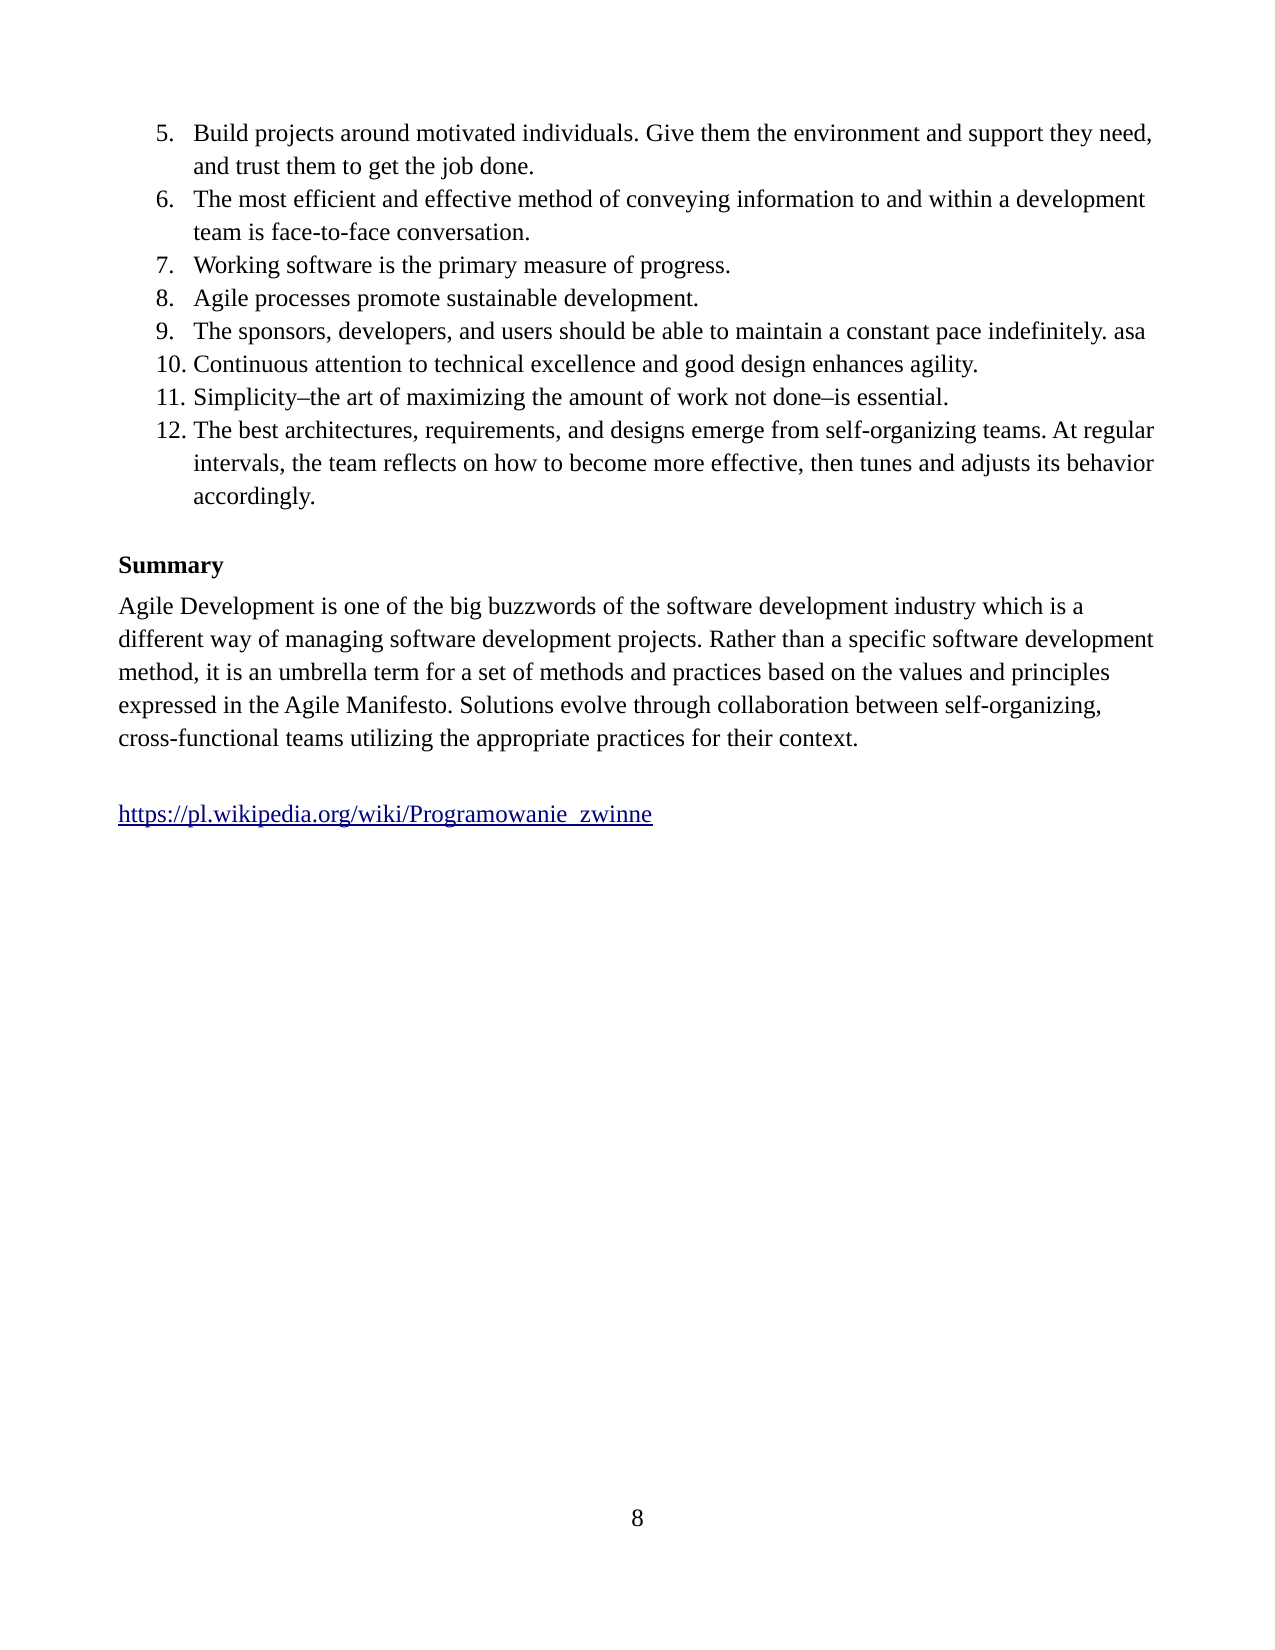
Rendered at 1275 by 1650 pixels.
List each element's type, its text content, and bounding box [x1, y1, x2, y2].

text https://pl.wikipedia.org/wiki/Programowanie_zwinne [118, 799, 1157, 828]
list Agile processes promote sustainable development. [156, 283, 1157, 312]
list Simplicity–the art of maximizing the amount of work not done–is essential. [156, 382, 1157, 411]
list Build projects around motivated individuals. Give them the environment and support they need, and trust them to get the job done. [156, 118, 1157, 180]
list The best architectures, requirements, and designs emerge from self-organizing teams. At regular intervals, the team reflects on how to become more effective, then tunes and adjusts its behavior accordingly. [156, 415, 1157, 510]
text Agile Development is one of the big buzzwords of the software development industry which is a different way of managing software development projects. Rather than a specific software development method, it is an umbrella term for a set of methods and practices based on the values and principles expressed in the Agile Manifesto. Solutions evolve through collaboration between self-organizing, cross-functional teams utilizing the appropriate practices for their context. [118, 591, 1157, 752]
list Continuous attention to technical excellence and good design enhances agility. [156, 349, 1157, 378]
subtitle Summary [118, 550, 1157, 578]
list The sponsors, developers, and users should be able to maintain a constant pace indefinitely. asa [156, 316, 1157, 345]
list Working software is the primary measure of progress. [156, 250, 1157, 279]
list The most efficient and effective method of conveying information to and within a development team is face-to-face conversation. [156, 184, 1157, 246]
